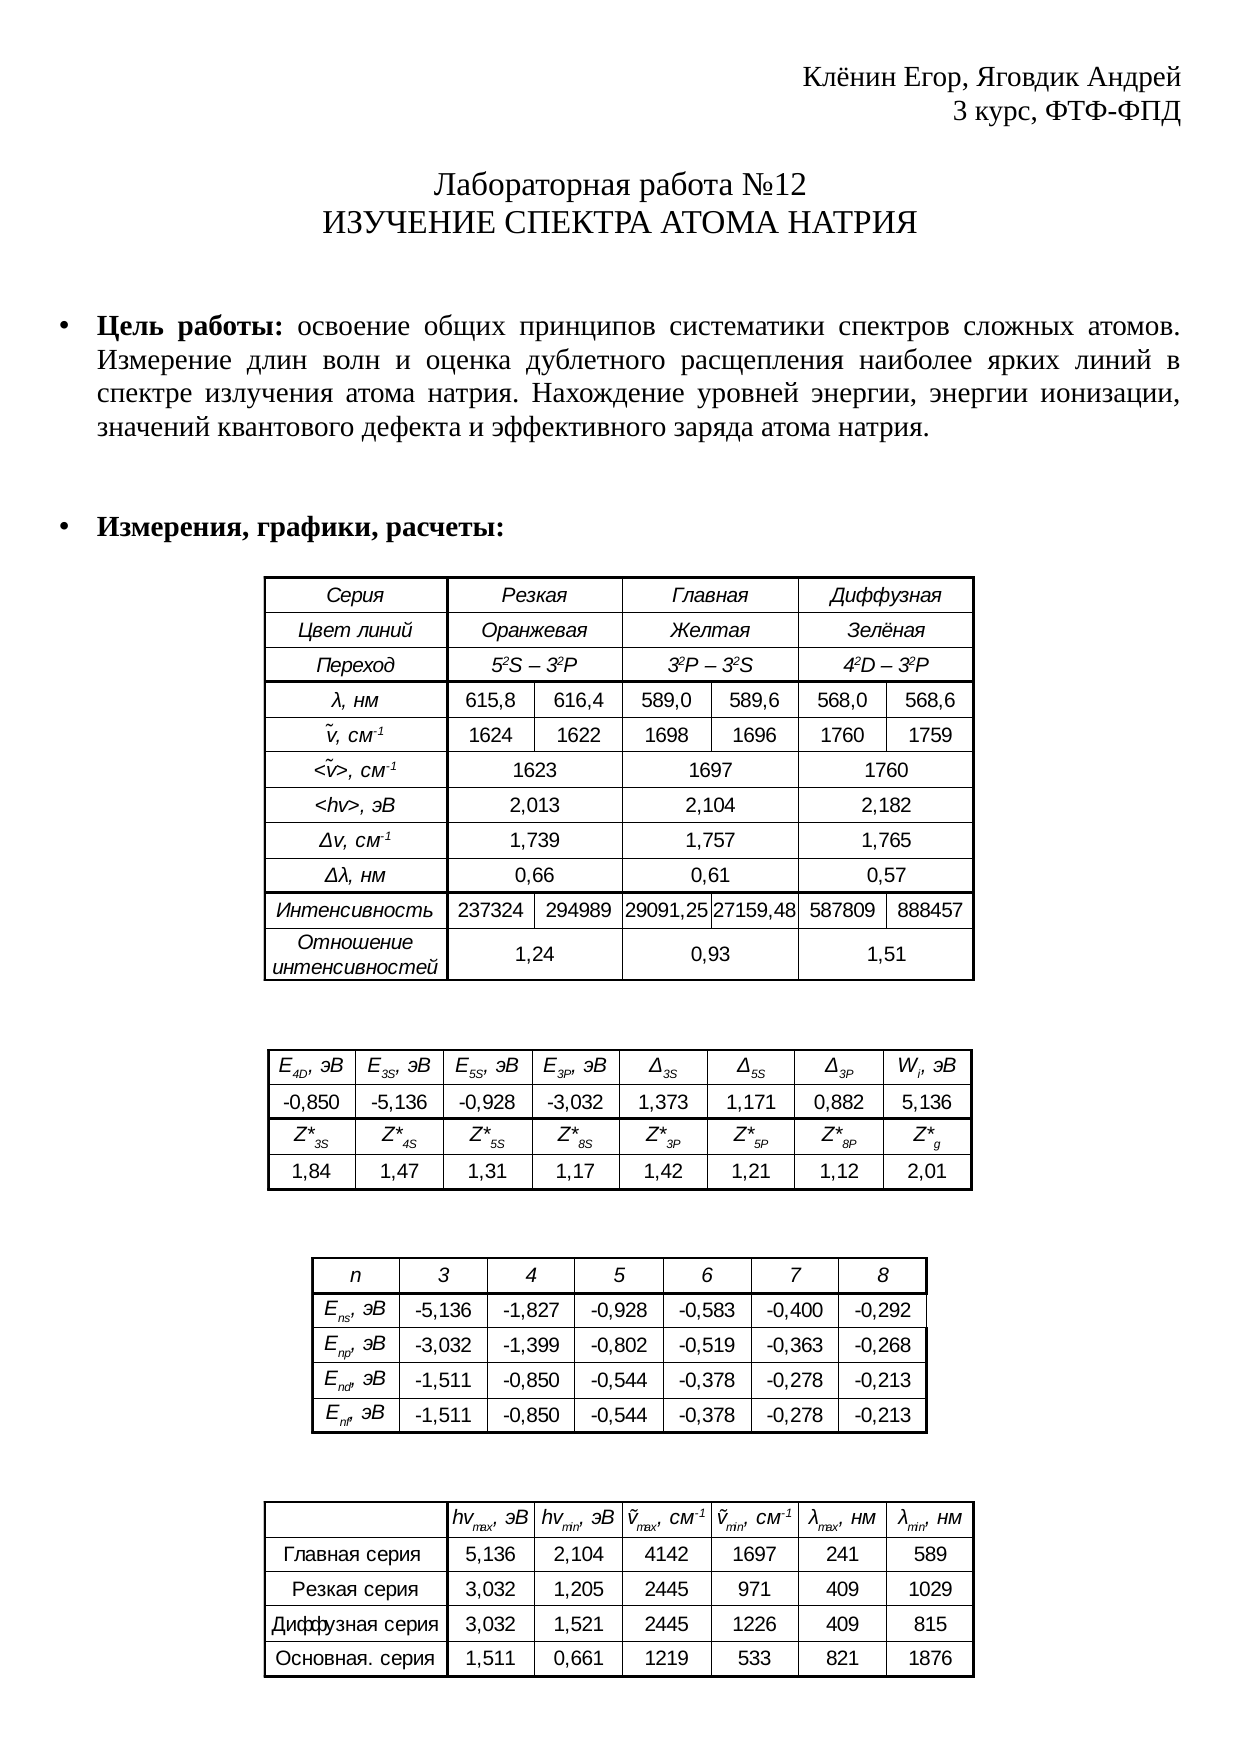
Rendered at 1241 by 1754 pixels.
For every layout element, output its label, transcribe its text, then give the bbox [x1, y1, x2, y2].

text Лабораторная работа №12 [59, 164, 1181, 203]
text ИЗУЧЕНИЕ СПЕКТРА АТОМА НАТРИЯ [59, 203, 1181, 241]
text 3 курс, ФТФ-ФПД [59, 93, 1181, 126]
list Цель работы: освоение общих принципов систематики спектров сложных атомов. Измерение длин волн и оценка дублетного расщепления наиболее ярких линий в спектре излучения атома натрия. Нахождение уровней энергии, энергии ионизации, значений квантового дефекта и эффективного заряда атома натрия. [59, 308, 1181, 442]
list Измерения, графики, расчеты: [59, 509, 1181, 543]
text Клёнин Егор, Яговдик Андрей [59, 59, 1181, 93]
